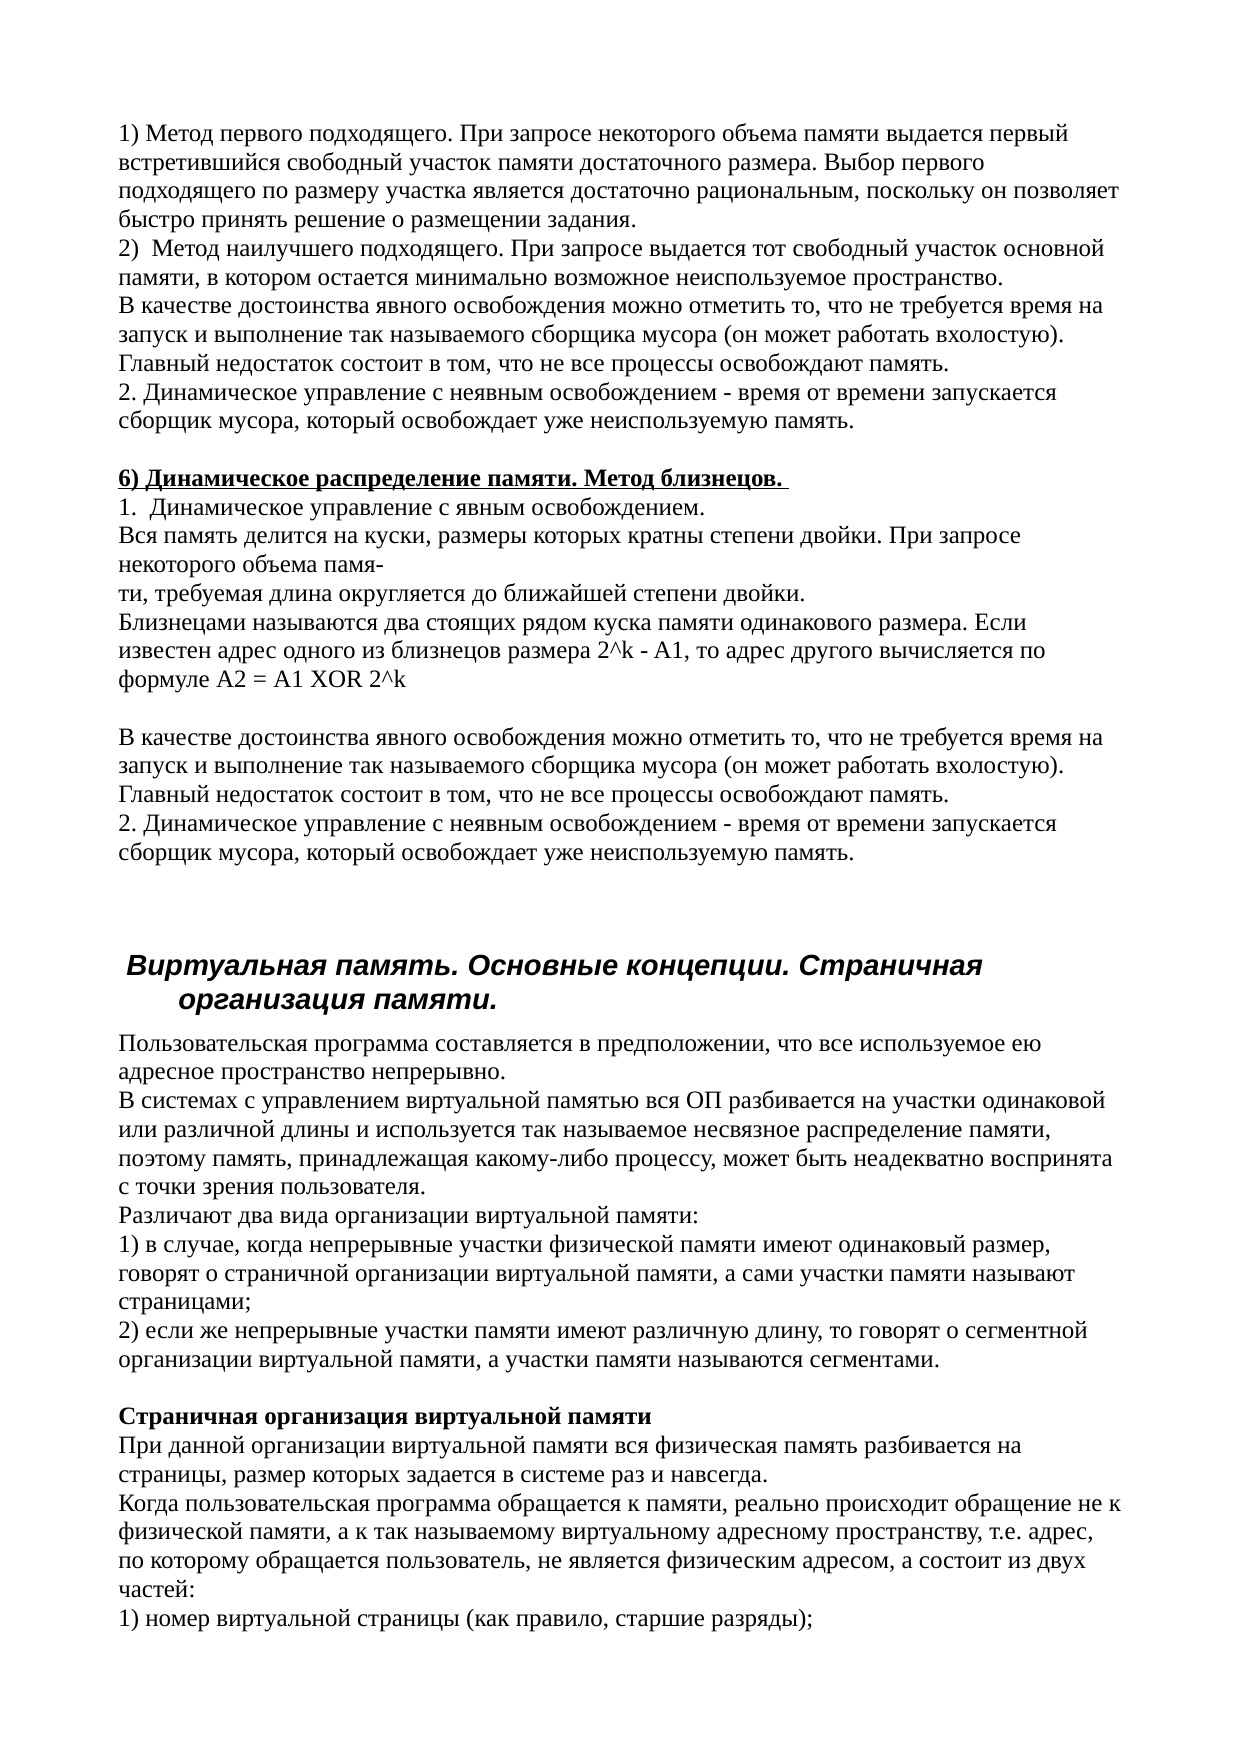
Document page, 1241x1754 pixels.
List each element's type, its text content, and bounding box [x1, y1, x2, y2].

text Когда пользовательская программа обращается к памяти, реально происходит обращение не к физической памяти, а к так называемому виртуальному адресному пространству, т.е. адрес, по которому обращается пользователь, не является физическим адресом, а состоит из двух частей: [118, 1488, 1122, 1603]
text 1) номер виртуальной страницы (как правило, старшие разряды); [118, 1603, 1122, 1631]
text 1. Динамическое управление с явным освобождением. [118, 492, 1122, 521]
text В качестве достоинства явного освобождения можно отметить то, что не требуется время на запуск и выполнение так называемого сборщика мусора (он может работать вхолостую). Главный недостаток состоит в том, что не все процессы освобождают память. [118, 291, 1122, 377]
text Страничная организация виртуальной памяти [118, 1401, 1122, 1430]
text Вся память делится на куски, размеры которых кратны степени двойки. При запросе некоторого объема памя- [118, 521, 1122, 578]
text Близнецами называются два стоящих рядом куска памяти одинакового размера. Если известен адрес одного из близнецов размера 2^k - A1, то адрес другого вычисляется по формуле A2 = A1 XOR 2^k [118, 607, 1122, 693]
text 2) Метод наилучшего подходящего. При запросе выдается тот свободный участок основной памяти, в котором остается минимально возможное неиспользуемое пространство. [118, 233, 1122, 291]
subtitle Виртуальная память. Основные концепции. Страничная организация памяти. [118, 948, 1122, 1015]
text Пользовательская программа составляется в предположении, что все используемое ею адресное пространство непрерывно. [118, 1028, 1122, 1085]
text В системах с управлением виртуальной памятью вся ОП разбивается на участки одинаковой или различной длины и используется так называемое несвязное распределение памяти, поэтому память, принадлежащая какому-либо процессу, может быть неадекватно воспринята с точки зрения пользователя. [118, 1085, 1122, 1200]
text 2. Динамическое управление с неявным освобождением - время от времени запускается сборщик мусора, который освобождает уже неиспользуемую память. [118, 377, 1122, 434]
text Различают два вида организации виртуальной памяти: [118, 1200, 1122, 1229]
text 1) Метод первого подходящего. При запросе некоторого объема памяти выдается первый встретившийся свободный участок памяти достаточного размера. Выбор первого подходящего по размеру участка является достаточно рациональным, поскольку он позволяет быстро принять решение о размещении задания. [118, 118, 1122, 233]
text 2) если же непрерывные участки памяти имеют различную длину, то говорят о сегментной организации виртуальной памяти, a участки памяти называются сегментами. [118, 1315, 1122, 1373]
text 6) Динамическое распределение памяти. Метод близнецов. [118, 463, 1122, 492]
text В качестве достоинства явного освобождения можно отметить то, что не требуется время на запуск и выполнение так называемого сборщика мусора (он может работать вхолостую). Главный недостаток состоит в том, что не все процессы освобождают память. [118, 722, 1122, 808]
text При данной организации виртуальной памяти вся физическая память разбивается на страницы, размер которых задается в системе раз и навсегда. [118, 1430, 1122, 1488]
text 1) в случае, когда непрерывные участки физической памяти имеют одинаковый размер, говорят о страничной организации виртуальной памяти, а сами участки памяти называют страницами; [118, 1229, 1122, 1315]
text ти, требуемая длина округляется до ближайшей степени двойки. [118, 578, 1122, 607]
text 2. Динамическое управление с неявным освобождением - время от времени запускается сборщик мусора, который освобождает уже неиспользуемую память. [118, 808, 1122, 866]
